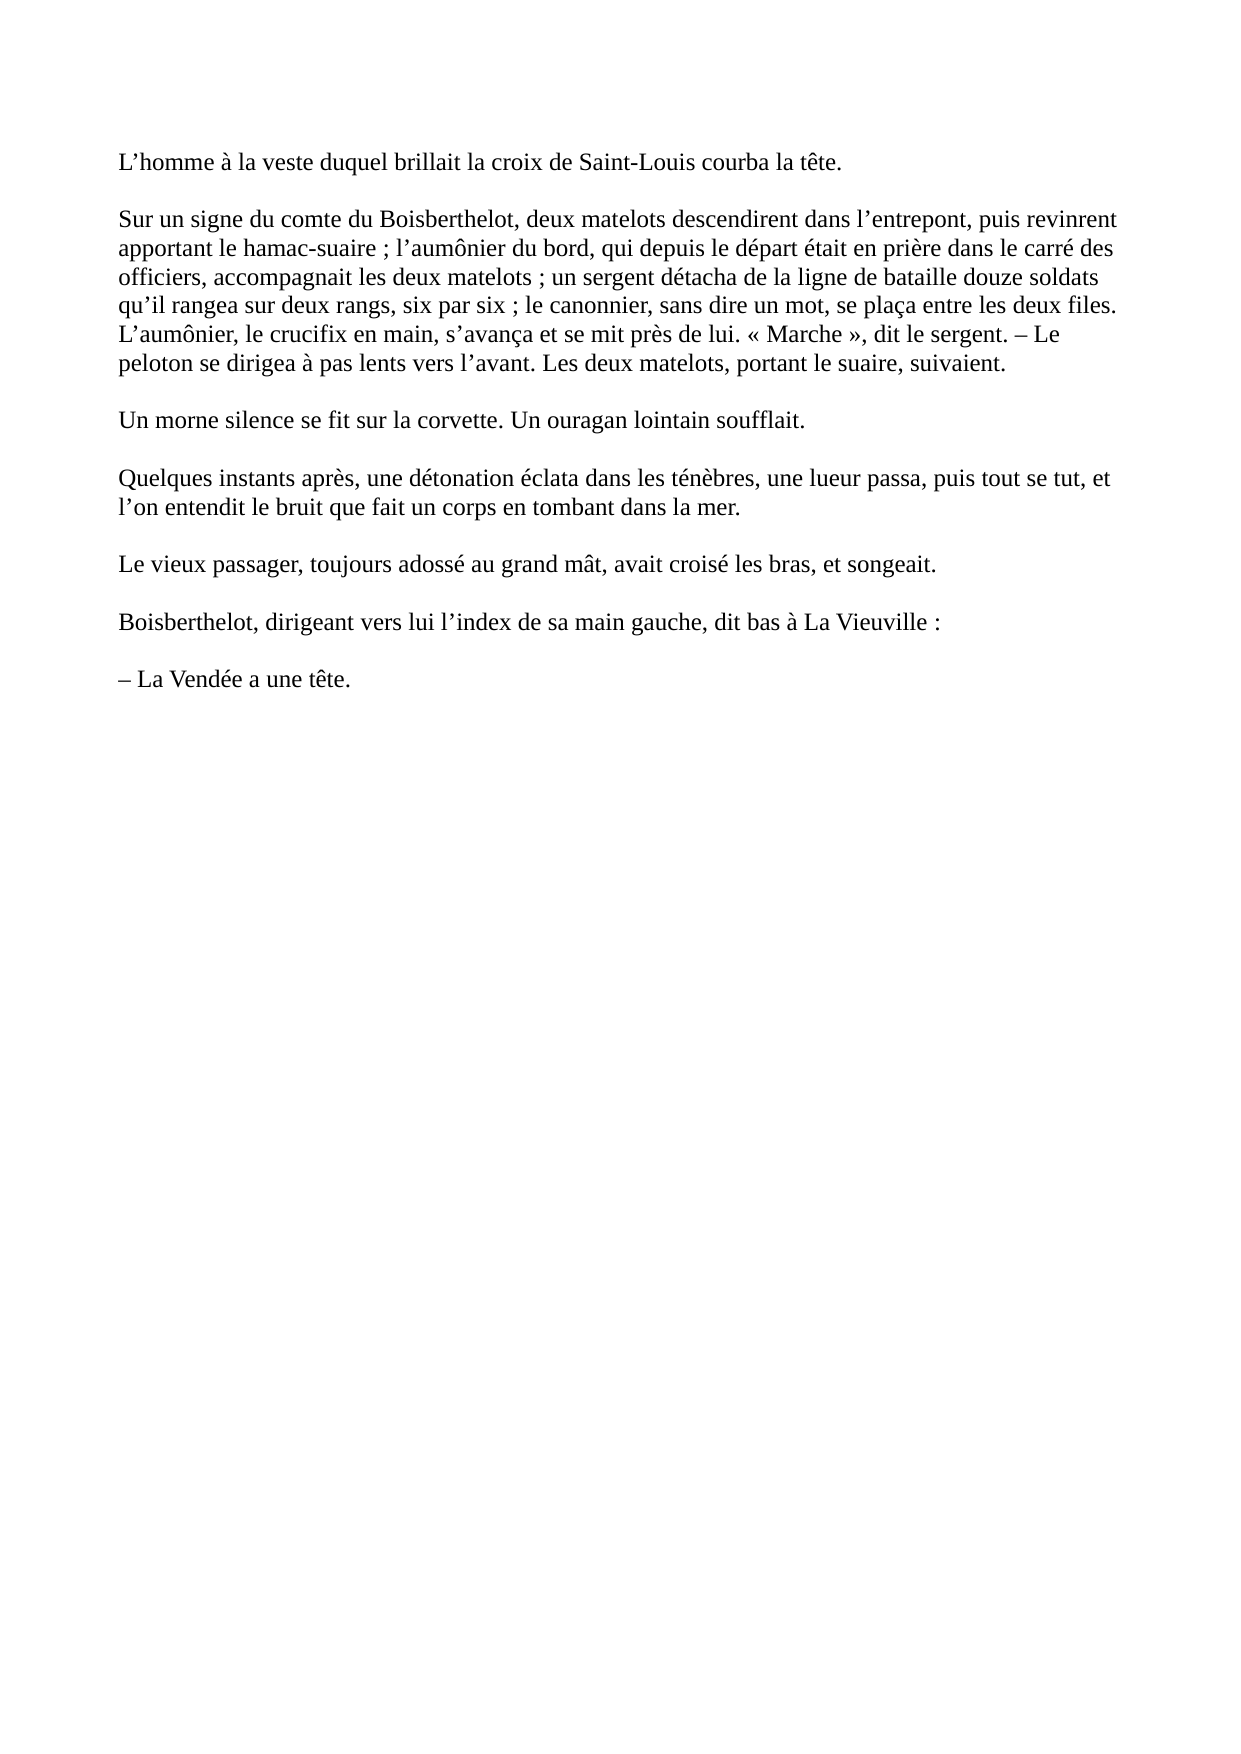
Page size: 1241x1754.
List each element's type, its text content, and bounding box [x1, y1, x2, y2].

text Sur un signe du comte du Boisberthelot, deux matelots descendirent dans l’entrepont, puis revinrent apportant le hamac-suaire ; l’aumônier du bord, qui depuis le départ était en prière dans le carré des officiers, accompagnait les deux matelots ; un sergent détacha de la ligne de bataille douze soldats qu’il rangea sur deux rangs, six par six ; le canonnier, sans dire un mot, se plaça entre les deux files. L’aumônier, le crucifix en main, s’avança et se mit près de lui. « Marche », dit le sergent. – Le peloton se dirigea à pas lents vers l’avant. Les deux matelots, portant le suaire, suivaient. [118, 204, 1122, 377]
text Un morne silence se fit sur la corvette. Un ouragan lointain soufflait. [118, 406, 1122, 434]
text Boisberthelot, dirigeant vers lui l’index de sa main gauche, dit bas à La Vieuville : [118, 607, 1122, 636]
text L’homme à la veste duquel brillait la croix de Saint-Louis courba la tête. [118, 147, 1122, 176]
text Le vieux passager, toujours adossé au grand mât, avait croisé les bras, et songeait. [118, 549, 1122, 578]
text – La Vendée a une tête. [118, 664, 1122, 693]
text Quelques instants après, une détonation éclata dans les ténèbres, une lueur passa, puis tout se tut, et l’on entendit le bruit que fait un corps en tombant dans la mer. [118, 463, 1122, 521]
